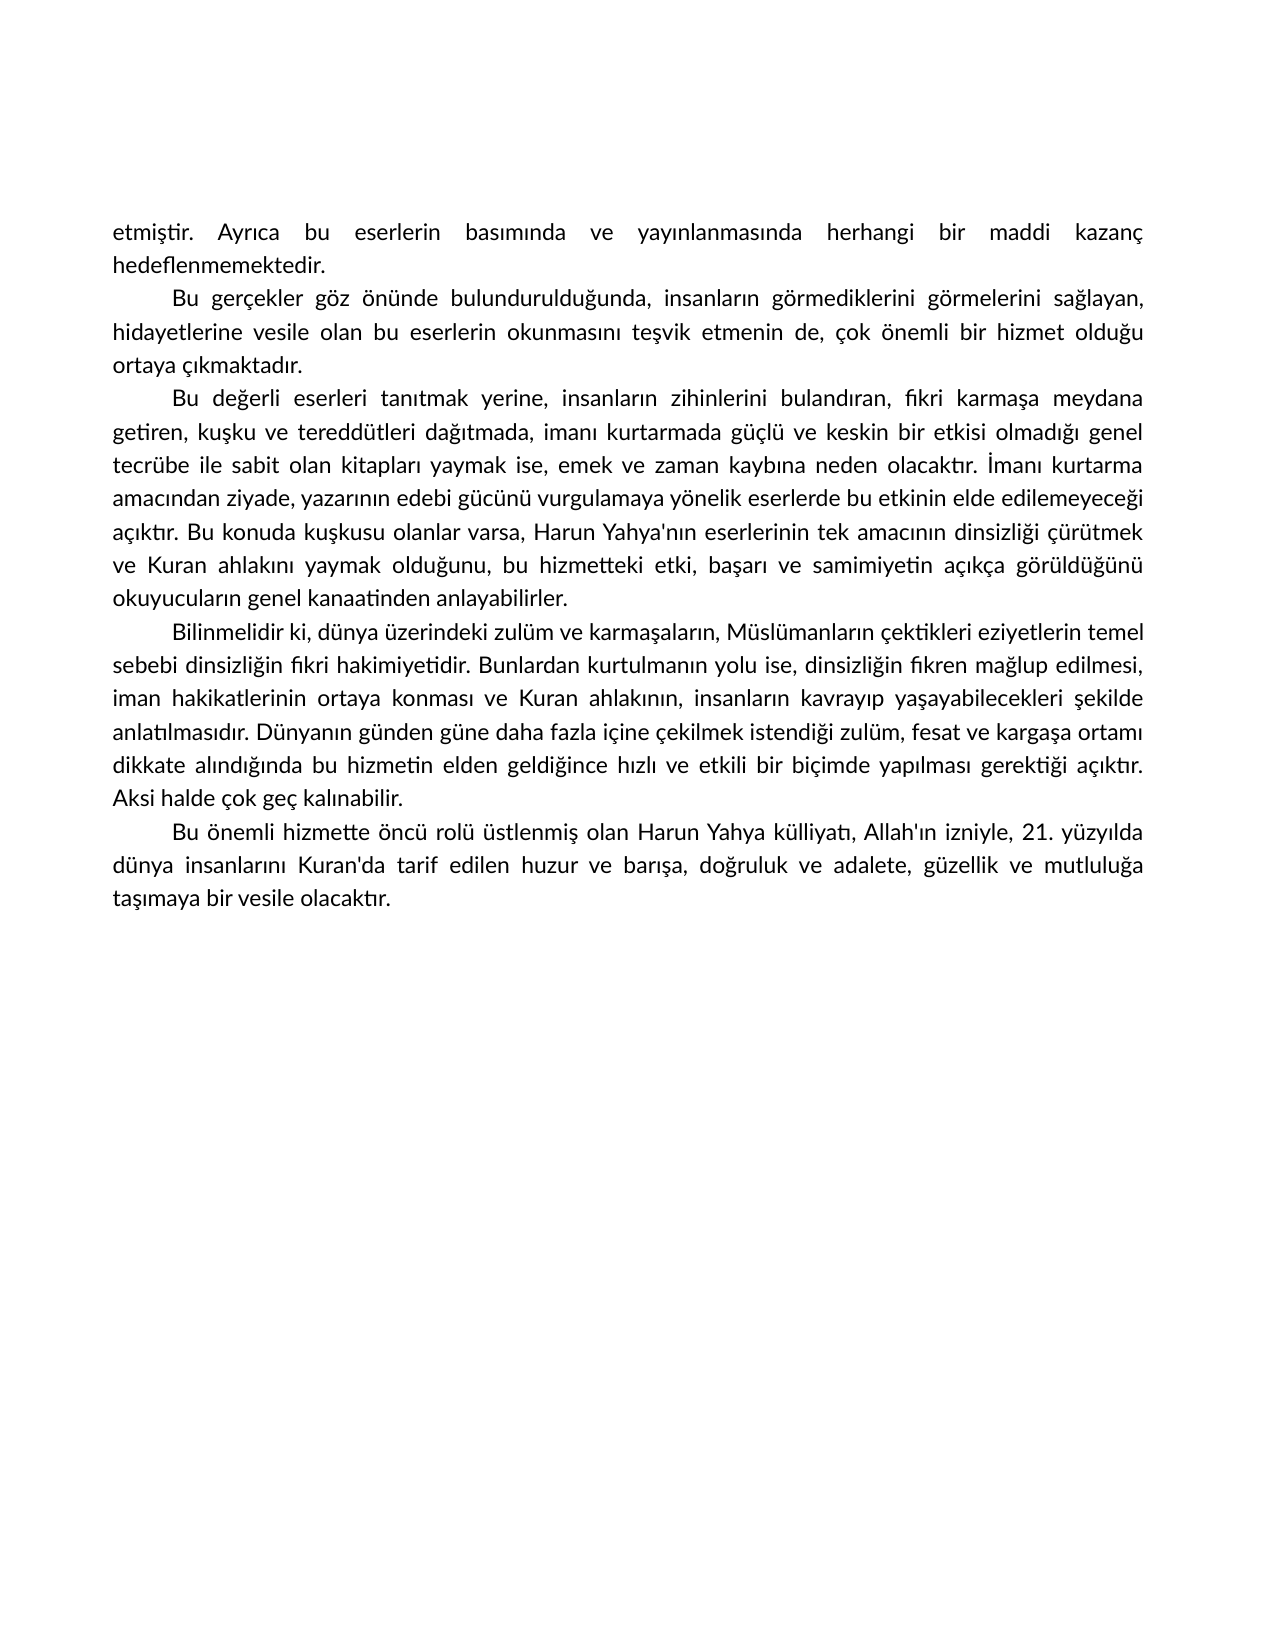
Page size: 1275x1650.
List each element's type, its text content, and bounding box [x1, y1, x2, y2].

text Bu önemli hizmette öncü rolü üstlenmiş olan Harun Yahya külliyatı, Allah'ın izniyle, 21. yüzyılda dünya insanlarını Kuran'da tarif edilen huzur ve barışa, doğruluk ve adalete, güzellik ve mutluluğa taşımaya bir vesile olacaktır. [112, 813, 1145, 913]
text Bilinmelidir ki, dünya üzerindeki zulüm ve karmaşaların, Müslümanların çektikleri eziyetlerin temel sebebi dinsizliğin fikri hakimiyetidir. Bunlardan kurtulmanın yolu ise, dinsizliğin fikren mağlup edilmesi, iman hakikatlerinin ortaya konması ve Kuran ahlakının, insanların kavrayıp yaşayabilecekleri şekilde anlatılmasıdır. Dünyanın günden güne daha fazla içine çekilmek istendiği zulüm, fesat ve kargaşa ortamı dikkate alındığında bu hizmetin elden geldiğince hızlı ve etkili bir biçimde yapılması gerektiği açıktır. Aksi halde çok geç kalınabilir. [112, 613, 1145, 813]
text Bu değerli eserleri tanıtmak yerine, insanların zihinlerini bulandıran, fikri karmaşa meydana getiren, kuşku ve tereddütleri dağıtmada, imanı kurtarmada güçlü ve keskin bir etkisi olmadığı genel tecrübe ile sabit olan kitapları yaymak ise, emek ve zaman kaybına neden olacaktır. İmanı kurtarma amacından ziyade, yazarının edebi gücünü vurgulamaya yönelik eserlerde bu etkinin elde edilemeyeceği açıktır. Bu konuda kuşkusu olanlar varsa, Harun Yahya'nın eserlerinin tek amacının dinsizliği çürütmek ve Kuran ahlakını yaymak olduğunu, bu hizmetteki etki, başarı ve samimiyetin açıkça görüldüğünü okuyucuların genel kanaatinden anlayabilirler. [112, 380, 1145, 613]
text Bu gerçekler göz önünde bulundurulduğunda, insanların görmediklerini görmelerini sağlayan, hidayetlerine vesile olan bu eserlerin okunmasını teşvik etmenin de, çok önemli bir hizmet olduğu ortaya çıkmaktadır. [112, 280, 1145, 380]
text etmiştir. Ayrıca bu eserlerin basımında ve yayınlanmasında herhangi bir maddi kazanç hedeflenmemektedir. [112, 213, 1145, 280]
